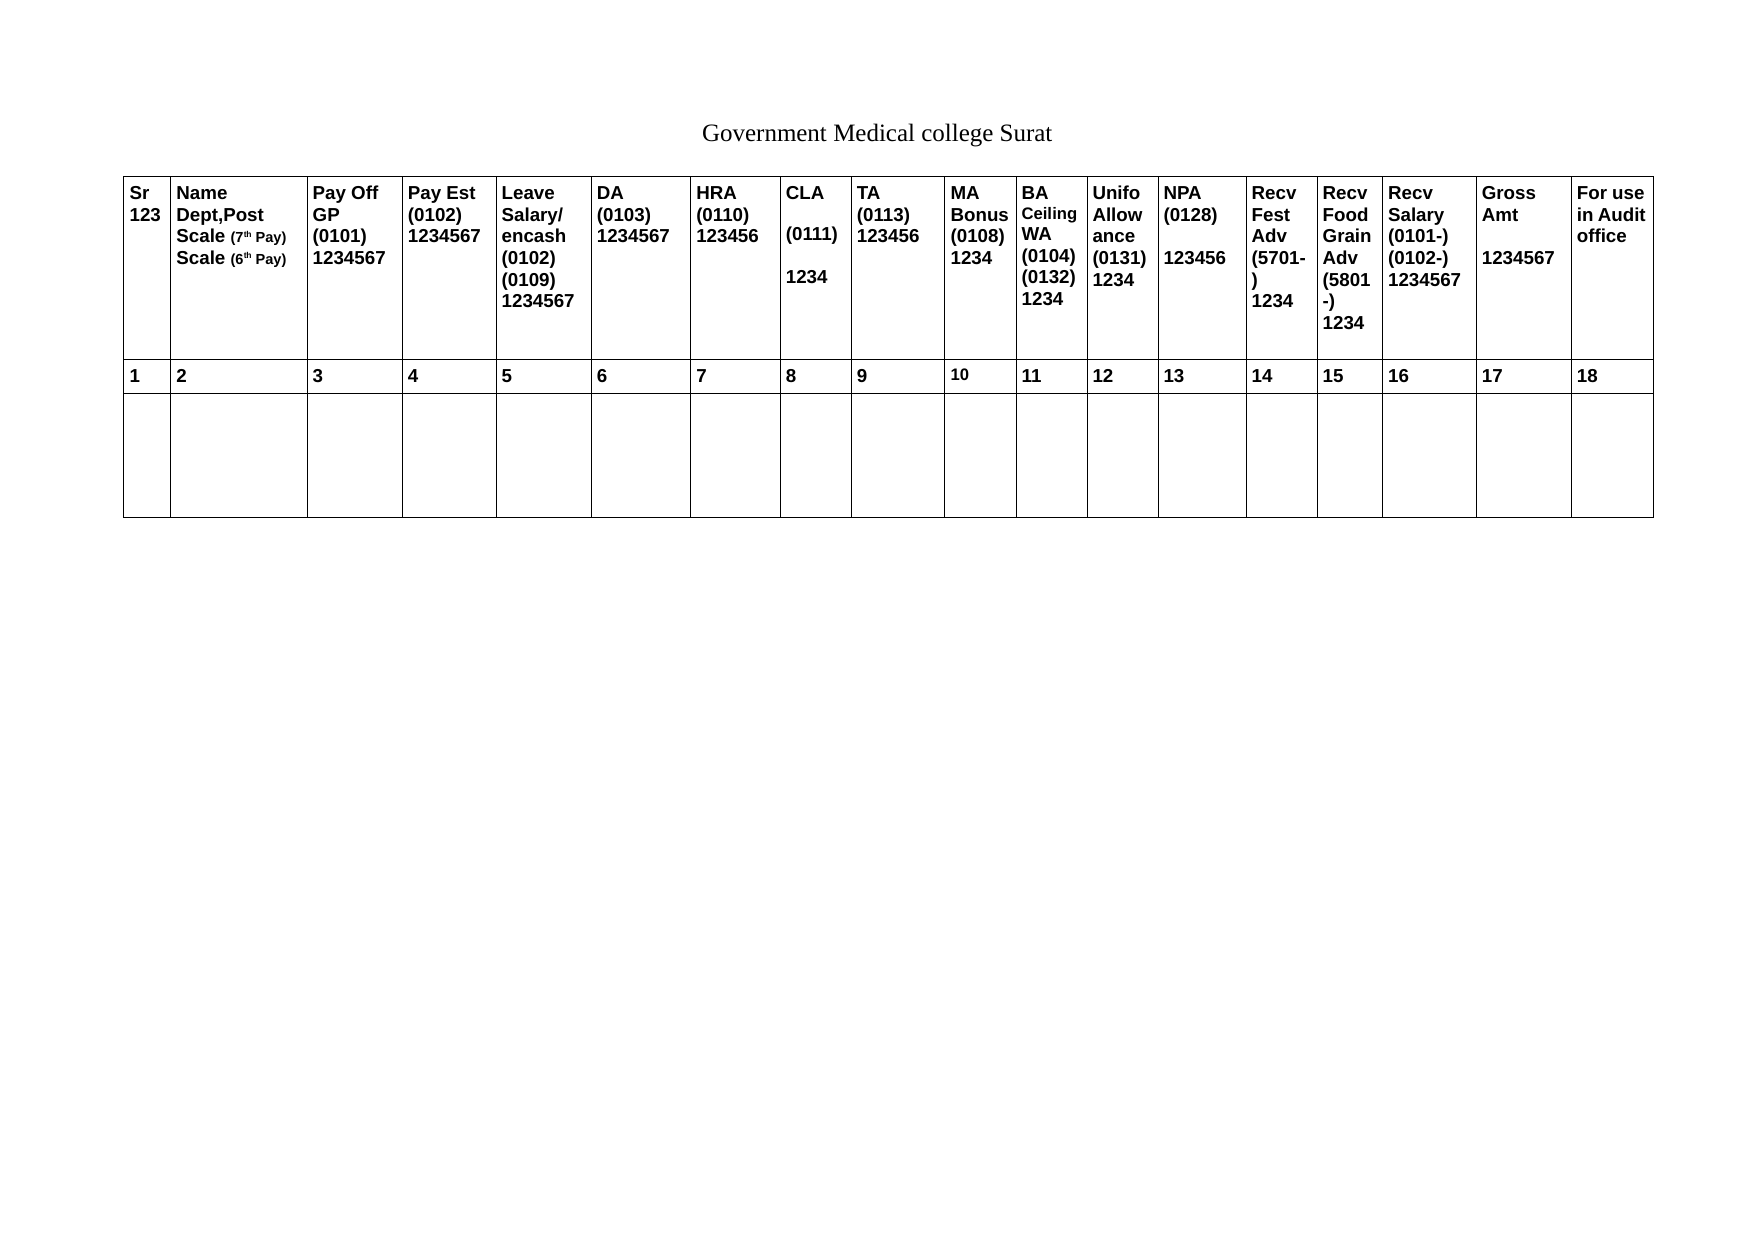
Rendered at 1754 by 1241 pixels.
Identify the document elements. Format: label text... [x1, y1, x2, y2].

table_header Recv Fest Adv (5701-) 1234 [1247, 177, 1317, 359]
table_header DA (0103) 1234567 [592, 177, 690, 359]
table_cell [1477, 394, 1571, 517]
table_cell [497, 394, 591, 517]
table_header BA Ceiling WA (0104) (0132) 1234 [1017, 177, 1087, 359]
table_cell [1017, 394, 1087, 517]
table_cell 2 [171, 360, 307, 392]
table_cell 12 [1088, 360, 1158, 392]
table_cell 5 [497, 360, 591, 392]
table_cell 8 [781, 360, 851, 392]
table_header Recv Salary (0101-) (0102-) 1234567 [1383, 177, 1476, 359]
table_header NPA (0128) 123456 [1159, 177, 1246, 359]
table_cell [1383, 394, 1476, 517]
table_cell 4 [403, 360, 496, 392]
table_cell [308, 394, 402, 517]
table_header Name Dept,Post Scale (7th Pay) Scale (6th Pay) [171, 177, 307, 359]
table_cell 6 [592, 360, 690, 392]
table_cell 14 [1247, 360, 1317, 392]
table_cell 16 [1383, 360, 1476, 392]
table_header Leave Salary/ encash (0102) (0109) 1234567 [497, 177, 591, 359]
table_header HRA (0110) 123456 [691, 177, 780, 359]
table_header Unifo Allowance (0131) 1234 [1088, 177, 1158, 359]
table_cell [1318, 394, 1382, 517]
table_cell 1 [124, 360, 170, 392]
table_header MA Bonus (0108) 1234 [945, 177, 1016, 359]
table_header Gross Amt 1234567 [1477, 177, 1571, 359]
table_cell [1247, 394, 1317, 517]
table_cell [171, 394, 307, 517]
table_cell 3 [308, 360, 402, 392]
table_cell [945, 394, 1016, 517]
table_cell [852, 394, 944, 517]
table_cell 15 [1318, 360, 1382, 392]
table_cell 13 [1159, 360, 1246, 392]
table_cell 10 [945, 360, 1016, 392]
table_cell 9 [852, 360, 944, 392]
table_header Pay Est (0102) 1234567 [403, 177, 496, 359]
table_cell 18 [1572, 360, 1653, 392]
table_cell [1159, 394, 1246, 517]
table_cell [403, 394, 496, 517]
table_header For use in Audit office [1572, 177, 1653, 359]
table_cell [781, 394, 851, 517]
table_cell 11 [1017, 360, 1087, 392]
table_header TA (0113) 123456 [852, 177, 944, 359]
table_cell [124, 394, 170, 517]
table_cell 17 [1477, 360, 1571, 392]
table_cell [592, 394, 690, 517]
table_cell 7 [691, 360, 780, 392]
table_header CLA (0111) 1234 [781, 177, 851, 359]
table_cell [1088, 394, 1158, 517]
table_cell [1572, 394, 1653, 517]
table_header Pay Off GP (0101) 1234567 [308, 177, 402, 359]
table_cell [691, 394, 780, 517]
table_header Sr 123 [124, 177, 170, 359]
table_header Recv Food Grain Adv (5801-) 1234 [1318, 177, 1382, 359]
